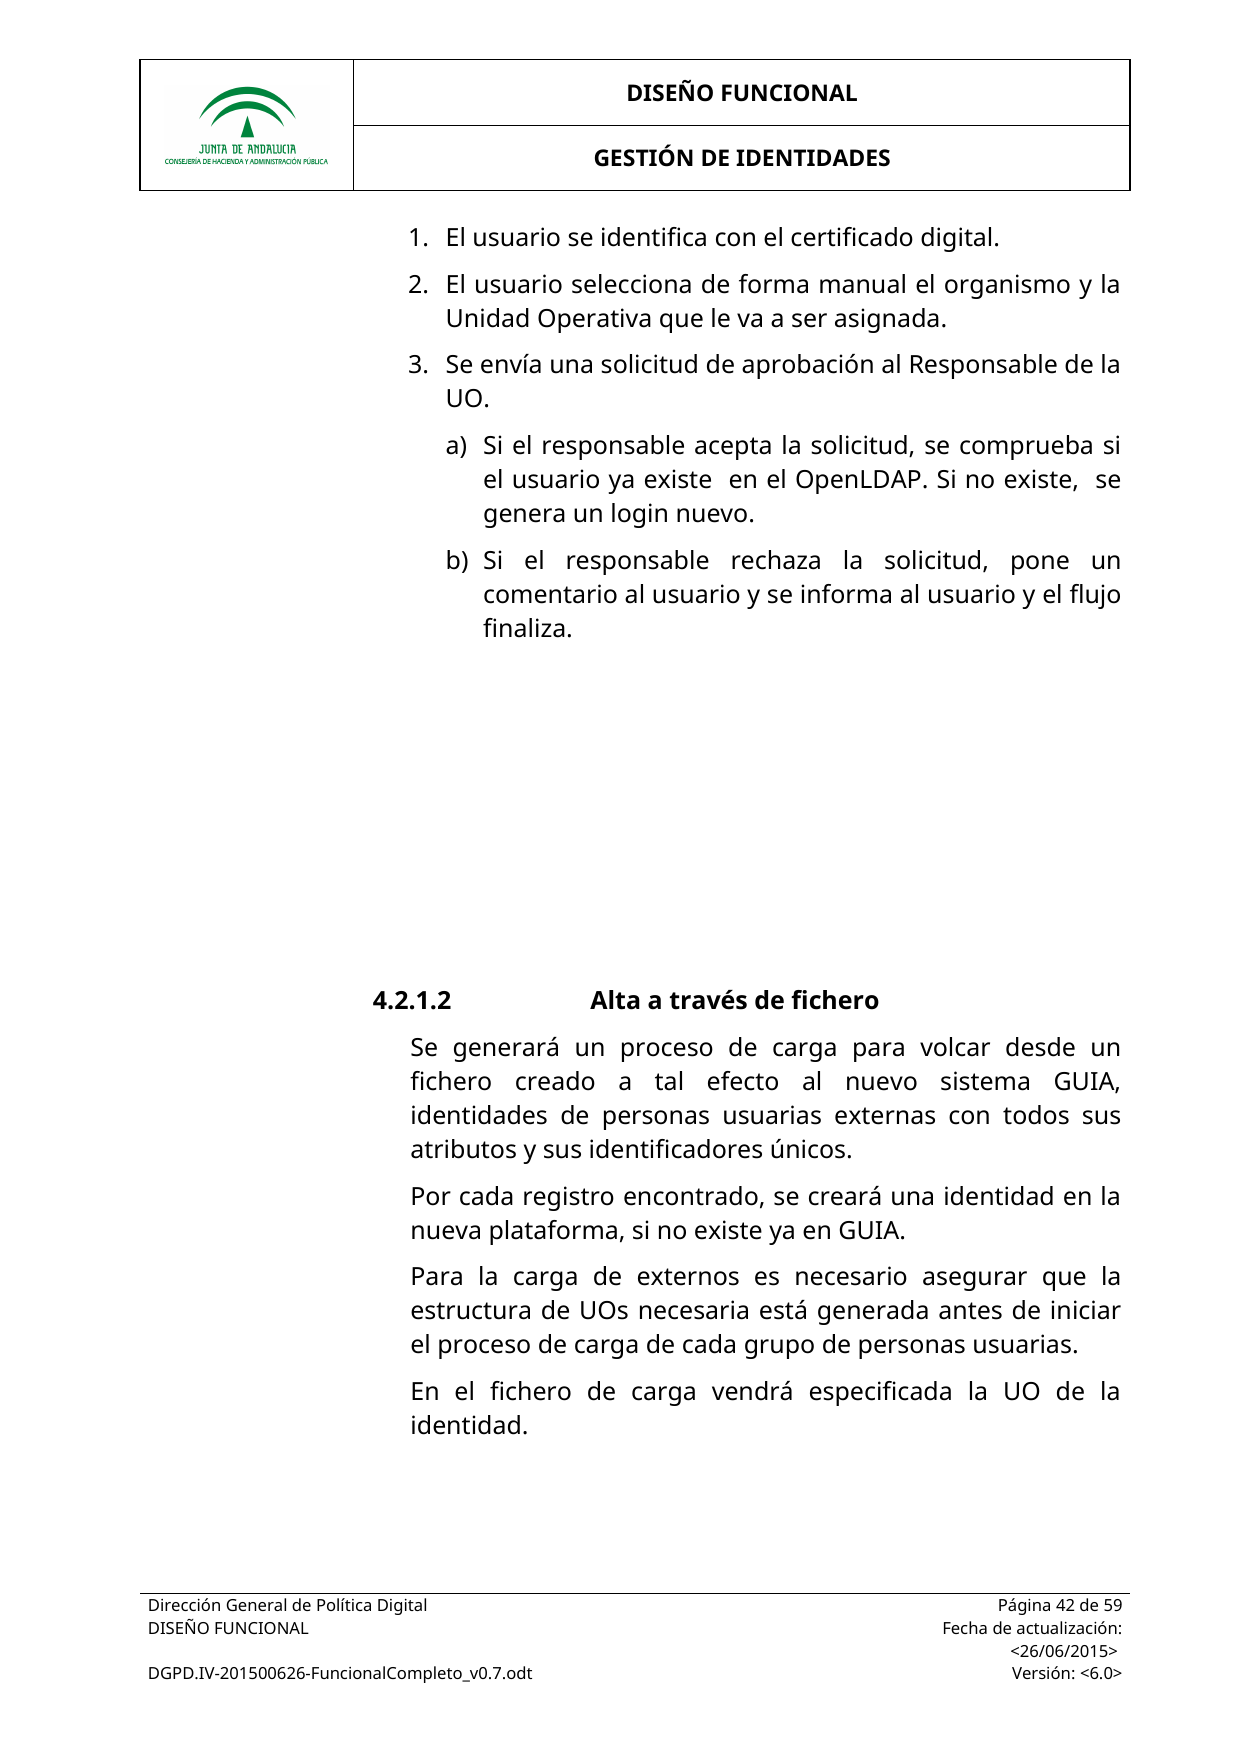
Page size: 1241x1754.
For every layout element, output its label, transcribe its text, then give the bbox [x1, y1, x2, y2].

list Por cada registro encontrado, se creará una identidad en la nueva plataforma, si no existe ya en GUIA. [373, 1178, 1122, 1246]
list Si el responsable rechaza la solicitud, pone un comentario al usuario y se informa al usuario y el flujo finaliza. [445, 542, 1122, 644]
list Se envía una solicitud de aprobación al Responsable de la UO. [408, 347, 1122, 415]
list El usuario selecciona de forma manual el organismo y la Unidad Operativa que le va a ser asignada. [408, 266, 1122, 334]
list En el fichero de carga vendrá especificada la UO de la identidad. [373, 1373, 1122, 1442]
list 4.2.1.2 Alta a través de fichero [335, 983, 1122, 1017]
picture [164, 85, 330, 165]
list Para la carga de externos es necesario asegurar que la estructura de UOs necesaria está generada antes de iniciar el proceso de carga de cada grupo de personas usuarias. [373, 1259, 1122, 1361]
list El usuario se identifica con el certificado digital. [408, 220, 1122, 254]
list Si el responsable acepta la solicitud, se comprueba si el usuario ya existe en el OpenLDAP. Si no existe, se genera un login nuevo. [445, 428, 1122, 530]
list Se generará un proceso de carga para volcar desde un fichero creado a tal efecto al nuevo sistema GUIA, identidades de personas usuarias externas con todos sus atributos y sus identificadores únicos. [373, 1029, 1122, 1166]
